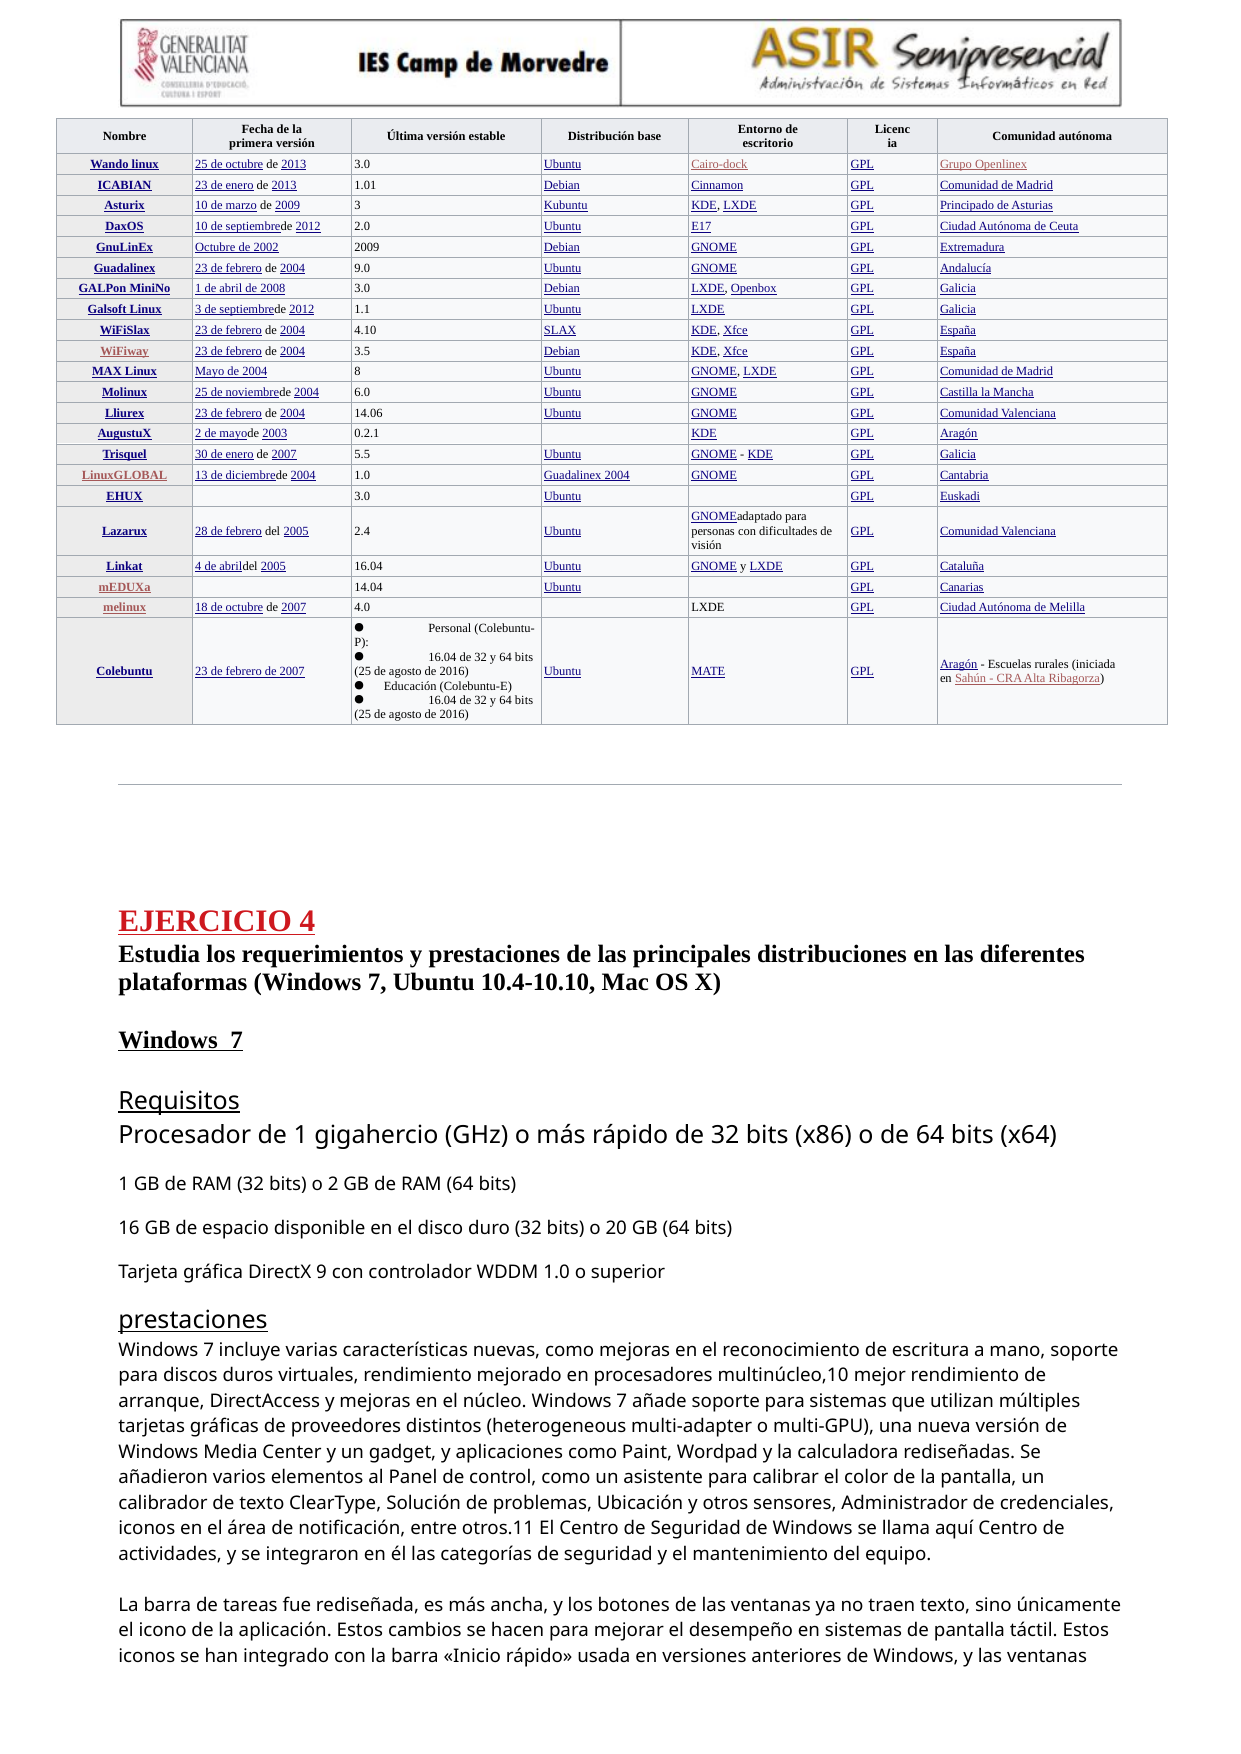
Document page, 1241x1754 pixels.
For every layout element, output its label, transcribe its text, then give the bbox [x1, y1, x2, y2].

text EJERCICIO 4 [118, 903, 1122, 939]
text Estudia los requerimientos y prestaciones de las principales distribuciones en las diferentes plataformas (Windows 7, Ubuntu 10.4-10.10, Mac OS X) [118, 939, 1122, 996]
table_cell ICABIAN [57, 175, 192, 195]
table_cell 1 de abril de 2008 [193, 279, 351, 298]
table_cell MATE [689, 618, 847, 724]
table_cell Euskadi [938, 486, 1167, 506]
table_cell Cantabria [938, 465, 1167, 485]
table_cell GPL [848, 216, 937, 236]
table_cell Asturix [57, 196, 192, 215]
text La barra de tareas fue rediseñada, es más ancha, y los botones de las ventanas ya no traen texto, sino únicamente el icono de la aplicación. Estos cambios se hacen para mejorar el desempeño en sistemas de pantalla táctil. Estos iconos se han integrado con la barra «Inicio rápido» usada en versiones anteriores de Windows, y las ventanas [118, 1591, 1122, 1668]
table_header Fecha de la primera versión [193, 119, 351, 153]
table_cell 25 de noviembrede 2004 [193, 382, 351, 402]
table_cell Guadalinex [57, 258, 192, 278]
table_cell MAX Linux [57, 362, 192, 381]
table_cell 23 de febrero de 2007 [193, 618, 351, 724]
table_cell 2.0 [352, 216, 541, 236]
text Requisitos [118, 1082, 1122, 1116]
table_cell 3 [352, 196, 541, 215]
table_cell 2 de mayode 2003 [193, 424, 351, 443]
table_cell Galicia [938, 445, 1167, 464]
table_cell GPL [848, 320, 937, 340]
table_cell Canarias [938, 577, 1167, 597]
table_cell LXDE [689, 598, 847, 617]
table_cell Ciudad Autónoma de Ceuta [938, 216, 1167, 236]
table_cell 14.06 [352, 403, 541, 423]
table_cell GALPon MiniNo [57, 279, 192, 298]
table_cell Ubuntu [542, 486, 688, 506]
table_cell GPL [848, 445, 937, 464]
text Tarjeta gráfica DirectX 9 con controlador WDDM 1.0 o superior [118, 1258, 1122, 1283]
table_cell 13 de diciembrede 2004 [193, 465, 351, 485]
table_cell 4.0 [352, 598, 541, 617]
table_cell Extremadura [938, 237, 1167, 257]
table_cell 2009 [352, 237, 541, 257]
table_cell Cataluña [938, 556, 1167, 576]
table_cell GNOME [689, 465, 847, 485]
table_cell 3.0 [352, 279, 541, 298]
table_cell Lazarux [57, 507, 192, 555]
table_cell 3.0 [352, 154, 541, 174]
table_header Licencia [848, 119, 937, 153]
table_cell Ubuntu [542, 556, 688, 576]
table_cell 23 de febrero de 2004 [193, 403, 351, 423]
table_cell KDE, LXDE [689, 196, 847, 215]
table_cell Principado de Asturias [938, 196, 1167, 215]
table_cell [689, 486, 847, 506]
table_cell [542, 598, 688, 617]
table_cell GPL [848, 279, 937, 298]
table_cell GPL [848, 362, 937, 381]
table_cell GNOME, LXDE [689, 362, 847, 381]
table_cell 3 de septiembrede 2012 [193, 299, 351, 319]
table_cell LXDE, Openbox [689, 279, 847, 298]
table_cell [193, 486, 351, 506]
table_cell Ubuntu [542, 154, 688, 174]
table_cell 0.2.1 [352, 424, 541, 443]
table_cell GnuLinEx [57, 237, 192, 257]
table_cell GNOME [689, 382, 847, 402]
table_cell Ciudad Autónoma de Melilla [938, 598, 1167, 617]
table_cell 1.01 [352, 175, 541, 195]
table_cell GPL [848, 154, 937, 174]
table_header Distribución base [542, 119, 688, 153]
table_cell LinuxGLOBAL [57, 465, 192, 485]
table_cell GPL [848, 196, 937, 215]
table_cell 28 de febrero del 2005 [193, 507, 351, 555]
table_cell Wando linux [57, 154, 192, 174]
table_cell Comunidad Valenciana [938, 507, 1167, 555]
table_cell GPL [848, 424, 937, 443]
table_cell Cairo-dock [689, 154, 847, 174]
table_cell 14.04 [352, 577, 541, 597]
table_header Última versión estable [352, 119, 541, 153]
table_cell Ubuntu [542, 618, 688, 724]
table_cell [193, 577, 351, 597]
text Windows 7 incluye varias características nuevas, como mejoras en el reconocimiento de escritura a mano, soporte para discos duros virtuales, rendimiento mejorado en procesadores multinúcleo,10​ mejor rendimiento de arranque, DirectAccess y mejoras en el núcleo. Windows 7 añade soporte para sistemas que utilizan múltiples tarjetas gráficas de proveedores distintos (heterogeneous multi-adapter o multi-GPU), una nueva versión de Windows Media Center y un gadget, y aplicaciones como Paint, Wordpad y la calculadora rediseñadas. Se añadieron varios elementos al Panel de control, como un asistente para calibrar el color de la pantalla, un calibrador de texto ClearType, Solución de problemas, Ubicación y otros sensores, Administrador de credenciales, iconos en el área de notificación, entre otros.11​ El Centro de Seguridad de Windows se llama aquí Centro de actividades, y se integraron en él las categorías de seguridad y el mantenimiento del equipo. [118, 1336, 1122, 1566]
table_cell GPL [848, 258, 937, 278]
table_cell LXDE [689, 299, 847, 319]
table_cell EHUX [57, 486, 192, 506]
table_cell Trisquel [57, 445, 192, 464]
table_cell Debian [542, 175, 688, 195]
table_cell Guadalinex 2004 [542, 465, 688, 485]
table_cell Kubuntu [542, 196, 688, 215]
table_cell WiFiway [57, 341, 192, 361]
table_cell Ubuntu [542, 445, 688, 464]
table_cell 23 de febrero de 2004 [193, 320, 351, 340]
table_cell WiFiSlax [57, 320, 192, 340]
table_cell GPL [848, 507, 937, 555]
table_cell DaxOS [57, 216, 192, 236]
table_cell España [938, 341, 1167, 361]
table_cell Andalucía [938, 258, 1167, 278]
table_cell KDE [689, 424, 847, 443]
table_cell 16.04 [352, 556, 541, 576]
table_cell GNOME y LXDE [689, 556, 847, 576]
table_cell GPL [848, 556, 937, 576]
table_cell Debian [542, 279, 688, 298]
table_cell Galsoft Linux [57, 299, 192, 319]
table_cell Ubuntu [542, 362, 688, 381]
table_cell 9.0 [352, 258, 541, 278]
table_cell Molinux [57, 382, 192, 402]
table_cell GPL [848, 577, 937, 597]
table_cell Debian [542, 237, 688, 257]
table_cell GPL [848, 237, 937, 257]
table_cell 23 de febrero de 2004 [193, 341, 351, 361]
text 16 GB de espacio disponible en el disco duro (32 bits) o 20 GB (64 bits) [118, 1214, 1122, 1239]
table_cell melinux [57, 598, 192, 617]
table_cell Ubuntu [542, 403, 688, 423]
table_cell E17 [689, 216, 847, 236]
table_cell Ubuntu [542, 216, 688, 236]
table_cell Ubuntu [542, 507, 688, 555]
table_cell Comunidad Valenciana [938, 403, 1167, 423]
table_cell GPL [848, 465, 937, 485]
table_cell Mayo de 2004 [193, 362, 351, 381]
table_cell España [938, 320, 1167, 340]
table_cell 6.0 [352, 382, 541, 402]
table_cell Galicia [938, 279, 1167, 298]
table_cell KDE, Xfce [689, 341, 847, 361]
table_cell KDE, Xfce [689, 320, 847, 340]
table_cell Octubre de 2002 [193, 237, 351, 257]
table_cell 3.5 [352, 341, 541, 361]
table_cell 1.1 [352, 299, 541, 319]
table_cell 4 de abrildel 2005 [193, 556, 351, 576]
table_cell 8 [352, 362, 541, 381]
table_cell GPL [848, 618, 937, 724]
text 1 GB de RAM (32 bits) o 2 GB de RAM (64 bits) [118, 1170, 1122, 1196]
table_cell Ubuntu [542, 258, 688, 278]
table_cell Ubuntu [542, 299, 688, 319]
table_cell mEDUXa [57, 577, 192, 597]
table_cell Aragón [938, 424, 1167, 443]
table_cell 10 de marzo de 2009 [193, 196, 351, 215]
table_cell GPL [848, 598, 937, 617]
table_cell GPL [848, 175, 937, 195]
table_header Comunidad autónoma [938, 119, 1167, 153]
table_cell Castilla la Mancha [938, 382, 1167, 402]
table_cell GNOME [689, 403, 847, 423]
table_cell GPL [848, 341, 937, 361]
table_cell Personal (Colebuntu-P): 16.04 de 32 y 64 bits (25 de agosto de 2016) Educación (Colebuntu-E) 16.04 de 32 y 64 bits (25 de agosto de 2016) [352, 618, 541, 724]
table_cell GPL [848, 403, 937, 423]
table_cell [542, 424, 688, 443]
table_cell 18 de octubre de 2007 [193, 598, 351, 617]
text Windows 7 [118, 1025, 1122, 1054]
table_cell Galicia [938, 299, 1167, 319]
text prestaciones [118, 1302, 1122, 1336]
table_cell Aragón - Escuelas rurales (iniciada en Sahún - CRA Alta Ribagorza) [938, 618, 1167, 724]
table_cell GNOME [689, 258, 847, 278]
table_cell Comunidad de Madrid [938, 175, 1167, 195]
table_cell Cinnamon [689, 175, 847, 195]
table_cell 2.4 [352, 507, 541, 555]
table_cell 23 de enero de 2013 [193, 175, 351, 195]
table_cell Ubuntu [542, 382, 688, 402]
table_cell Grupo Openlinex [938, 154, 1167, 174]
table_cell 5.5 [352, 445, 541, 464]
table_cell 30 de enero de 2007 [193, 445, 351, 464]
table_cell Colebuntu [57, 618, 192, 724]
table_cell AugustuX [57, 424, 192, 443]
table_cell GNOME [689, 237, 847, 257]
table_cell Linkat [57, 556, 192, 576]
table_cell [689, 577, 847, 597]
table_cell GPL [848, 299, 937, 319]
table_cell Ubuntu [542, 577, 688, 597]
table_cell 1.0 [352, 465, 541, 485]
table_cell GNOMEadaptado para personas con dificultades de visión [689, 507, 847, 555]
table_header Entorno de escritorio [689, 119, 847, 153]
table_cell Debian [542, 341, 688, 361]
table_cell GPL [848, 486, 937, 506]
table_cell 3.0 [352, 486, 541, 506]
table_cell 23 de febrero de 2004 [193, 258, 351, 278]
table_cell Lliurex [57, 403, 192, 423]
table_cell SLAX [542, 320, 688, 340]
table_cell GNOME - KDE [689, 445, 847, 464]
table_cell 4.10 [352, 320, 541, 340]
table_cell GPL [848, 382, 937, 402]
table_cell Comunidad de Madrid [938, 362, 1167, 381]
table_cell 10 de septiembrede 2012 [193, 216, 351, 236]
table_header Nombre [57, 119, 192, 153]
text Procesador de 1 gigahercio (GHz) o más rápido de 32 bits (x86) o de 64 bits (x64) [118, 1116, 1122, 1151]
table_cell 25 de octubre de 2013 [193, 154, 351, 174]
